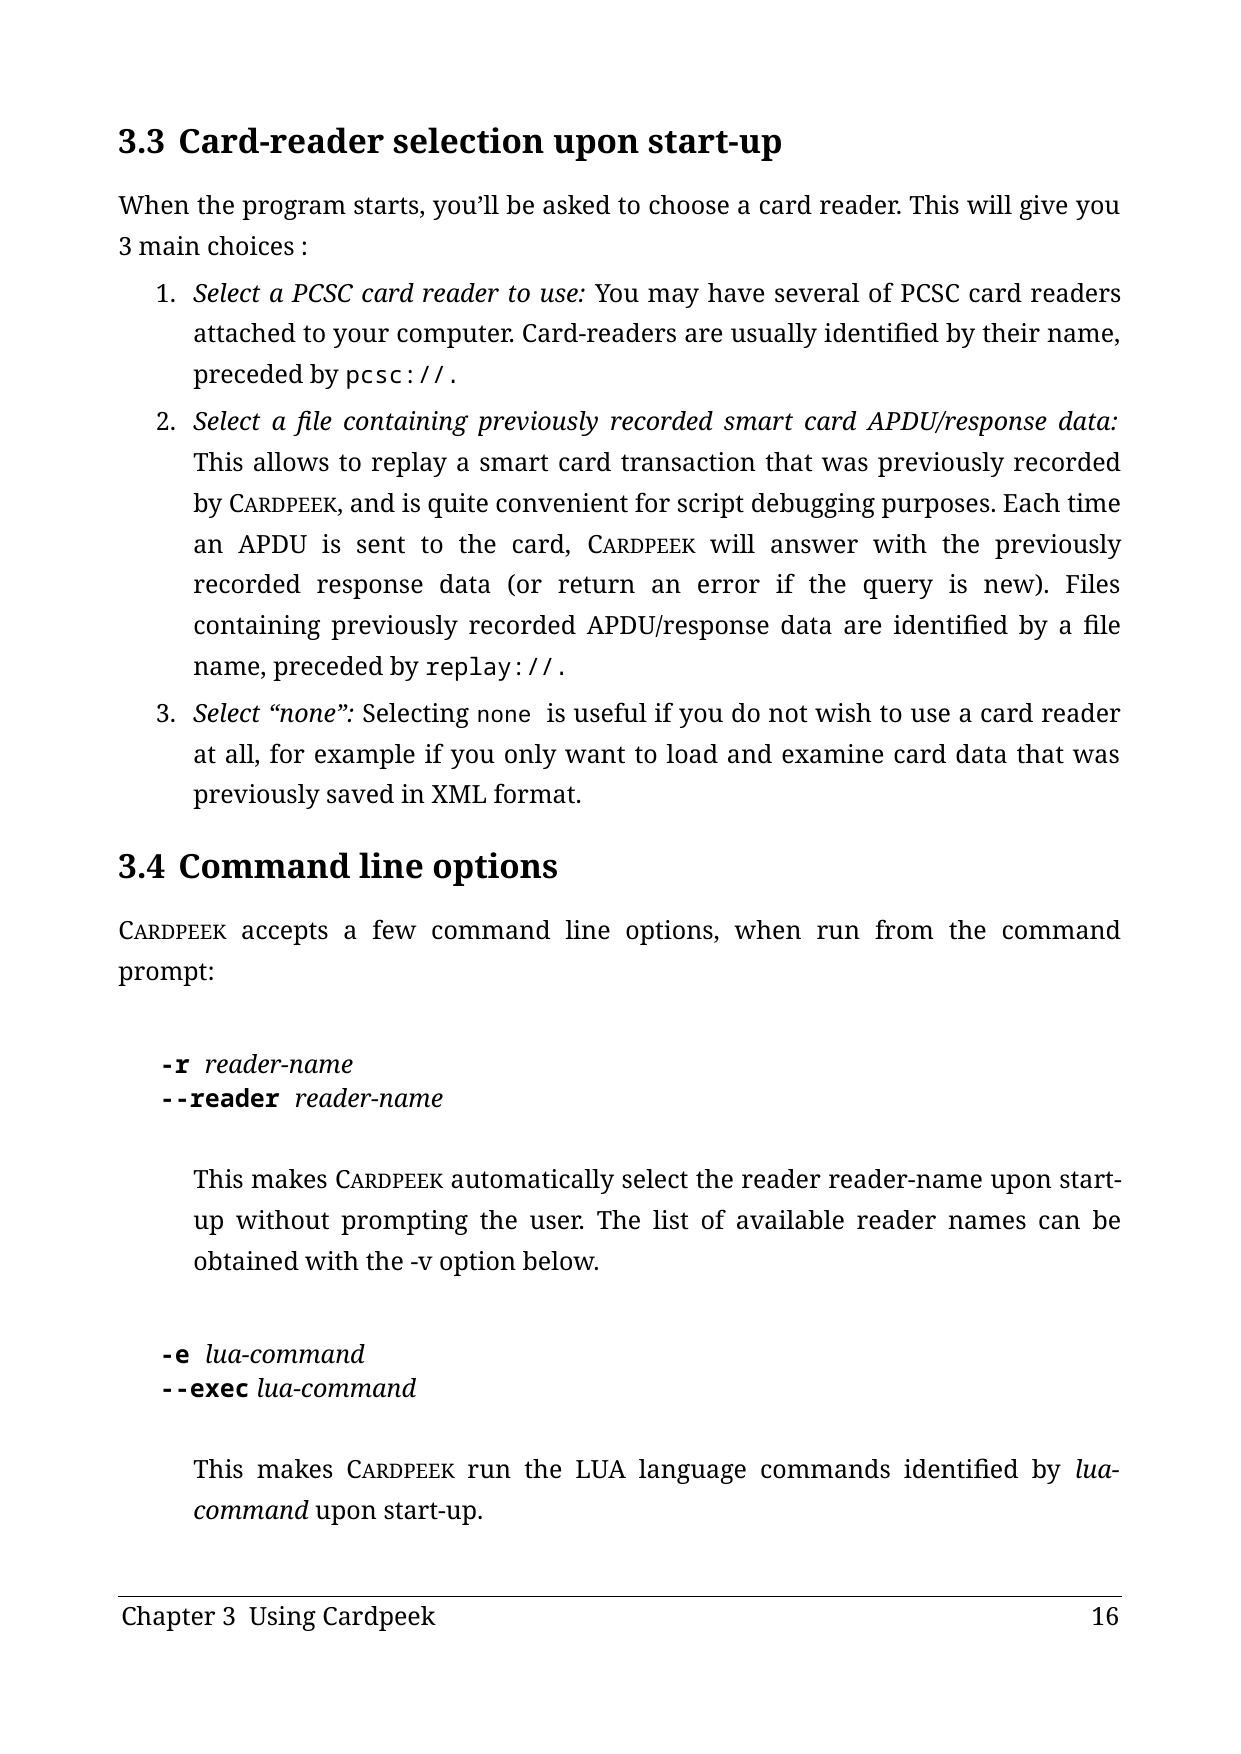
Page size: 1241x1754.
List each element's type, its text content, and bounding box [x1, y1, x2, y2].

list Select a PCSC card reader to use: You may have several of PCSC card readers attached to your computer. Card-readers are usually identified by their name, preceded by pcsc://. [156, 275, 1122, 391]
text --reader reader-name [159, 1081, 1122, 1115]
list Select “none”: Selecting none is useful if you do not wish to use a card reader at all, for example if you only want to load and examine card data that was previously saved in XML format. [156, 696, 1122, 811]
list Select a file containing previously recorded smart card APDU/response data: This allows to replay a smart card transaction that was previously recorded by Cardpeek, and is quite convenient for script debugging purposes. Each time an APDU is sent to the card, Cardpeek will answer with the previously recorded response data (or return an error if the query is new). Files containing previously recorded APDU/response data are identified by a file name, preceded by replay://. [156, 404, 1122, 683]
text This makes Cardpeek automatically select the reader reader-name upon start-up without prompting the user. The list of available reader names can be obtained with the -v option below. [193, 1162, 1122, 1277]
text --exec lua-command [159, 1371, 1122, 1405]
text This makes Cardpeek run the LUA language commands identified by lua-command upon start-up. [193, 1452, 1122, 1527]
text Cardpeek accepts a few command line options, when run from the command prompt: [118, 912, 1122, 987]
subtitle Command line options [118, 843, 1122, 888]
text -r reader-name [159, 1047, 1122, 1081]
subtitle Card-reader selection upon start-up [118, 118, 1122, 163]
text -e lua-command [159, 1337, 1122, 1371]
text When the program starts, you’ll be asked to choose a card reader. This will give you 3 main choices : [118, 188, 1122, 263]
